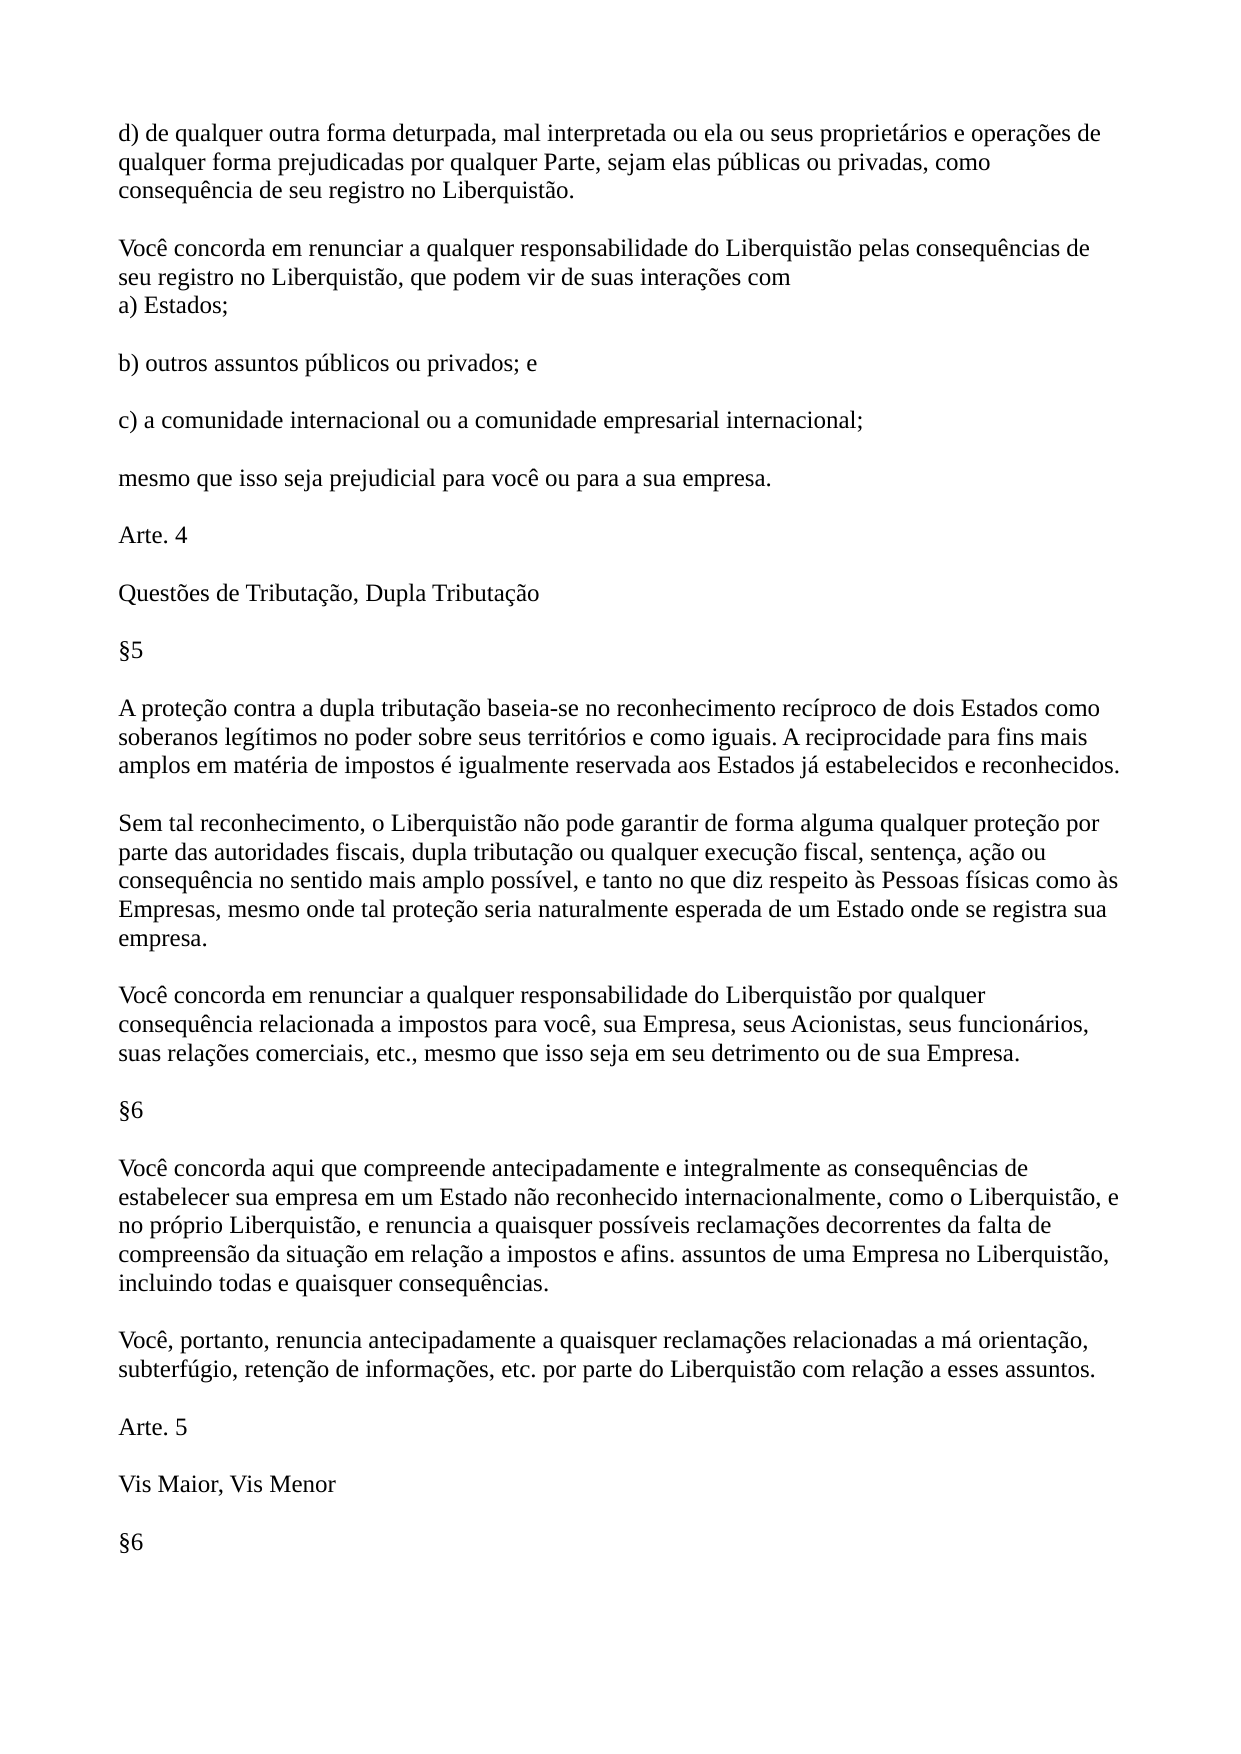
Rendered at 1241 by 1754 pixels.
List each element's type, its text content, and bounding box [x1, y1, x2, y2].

text Arte. 5 [118, 1412, 1122, 1441]
text c) a comunidade internacional ou a comunidade empresarial internacional; [118, 406, 1122, 434]
text §6 [118, 1096, 1122, 1124]
text d) de qualquer outra forma deturpada, mal interpretada ou ela ou seus proprietários e operações de qualquer forma prejudicadas por qualquer Parte, sejam elas públicas ou privadas, como consequência de seu registro no Liberquistão. [118, 118, 1122, 204]
text Você, portanto, renuncia antecipadamente a quaisquer reclamações relacionadas a má orientação, subterfúgio, retenção de informações, etc. por parte do Liberquistão com relação a esses assuntos. [118, 1326, 1122, 1383]
text Questões de Tributação, Dupla Tributação [118, 578, 1122, 607]
text A proteção contra a dupla tributação baseia-se no reconhecimento recíproco de dois Estados como soberanos legítimos no poder sobre seus territórios e como iguais. A reciprocidade para fins mais amplos em matéria de impostos é igualmente reservada aos Estados já estabelecidos e reconhecidos. [118, 693, 1122, 779]
text b) outros assuntos públicos ou privados; e [118, 348, 1122, 377]
text Você concorda em renunciar a qualquer responsabilidade do Liberquistão por qualquer consequência relacionada a impostos para você, sua Empresa, seus Acionistas, seus funcionários, suas relações comerciais, etc., mesmo que isso seja em seu detrimento ou de sua Empresa. [118, 981, 1122, 1067]
text §5 [118, 636, 1122, 664]
text Você concorda em renunciar a qualquer responsabilidade do Liberquistão pelas consequências de seu registro no Liberquistão, que podem vir de suas interações com [118, 233, 1122, 291]
text Arte. 4 [118, 521, 1122, 549]
text Sem tal reconhecimento, o Liberquistão não pode garantir de forma alguma qualquer proteção por parte das autoridades fiscais, dupla tributação ou qualquer execução fiscal, sentença, ação ou consequência no sentido mais amplo possível, e tanto no que diz respeito às Pessoas físicas como às Empresas, mesmo onde tal proteção seria naturalmente esperada de um Estado onde se registra sua empresa. [118, 808, 1122, 952]
text §6 [118, 1527, 1122, 1556]
text a) Estados; [118, 291, 1122, 319]
text mesmo que isso seja prejudicial para você ou para a sua empresa. [118, 463, 1122, 492]
text Vis Maior, Vis Menor [118, 1469, 1122, 1498]
text Você concorda aqui que compreende antecipadamente e integralmente as consequências de estabelecer sua empresa em um Estado não reconhecido internacionalmente, como o Liberquistão, e no próprio Liberquistão, e renuncia a quaisquer possíveis reclamações decorrentes da falta de compreensão da situação em relação a impostos e afins. assuntos de uma Empresa no Liberquistão, incluindo todas e quaisquer consequências. [118, 1153, 1122, 1297]
